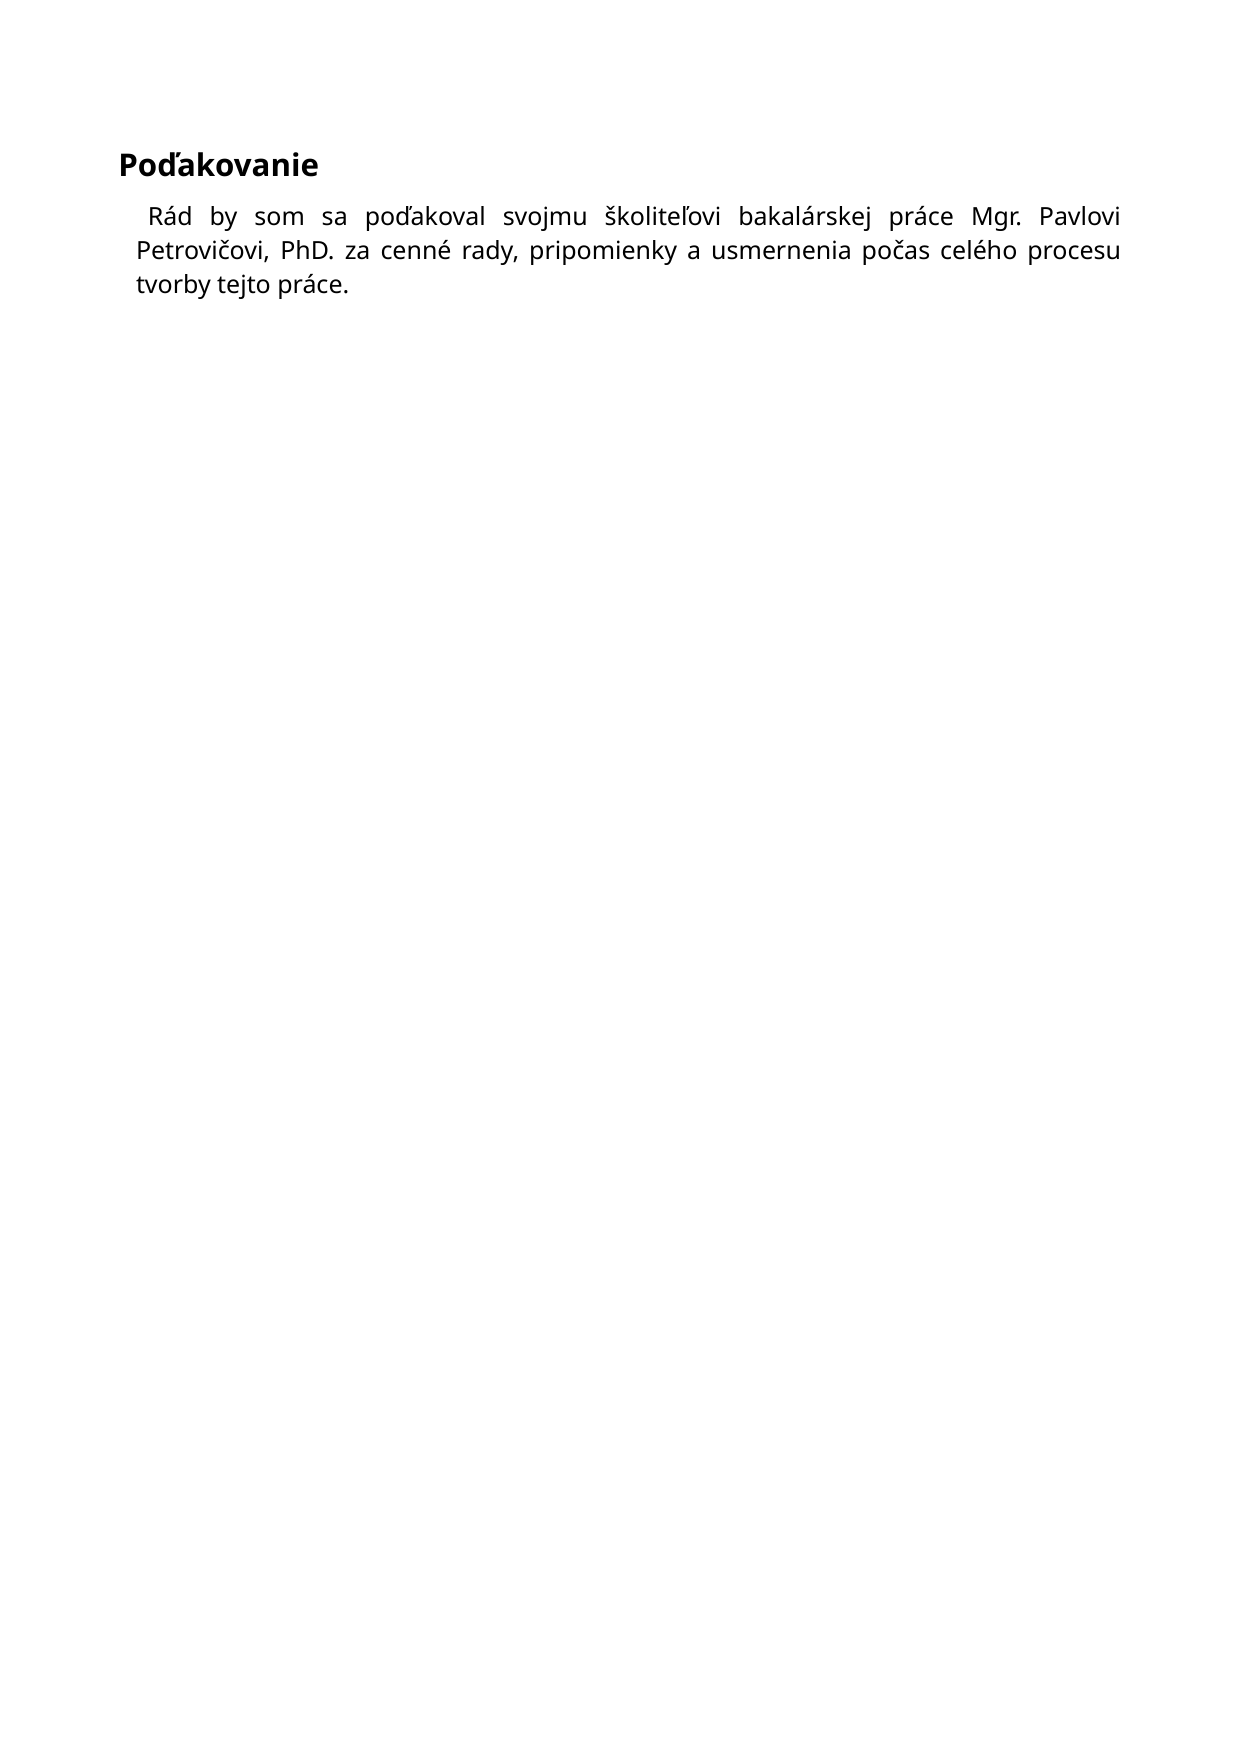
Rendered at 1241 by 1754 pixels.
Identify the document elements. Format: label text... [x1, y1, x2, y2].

text Rád by som sa poďakoval svojmu školiteľovi bakalárskej práce Mgr. Pavlovi Petrovičovi, PhD. za cenné rady, pripomienky a usmernenia počas celého procesu tvorby tejto práce. [136, 198, 1122, 300]
text Poďakovanie [118, 143, 1122, 186]
